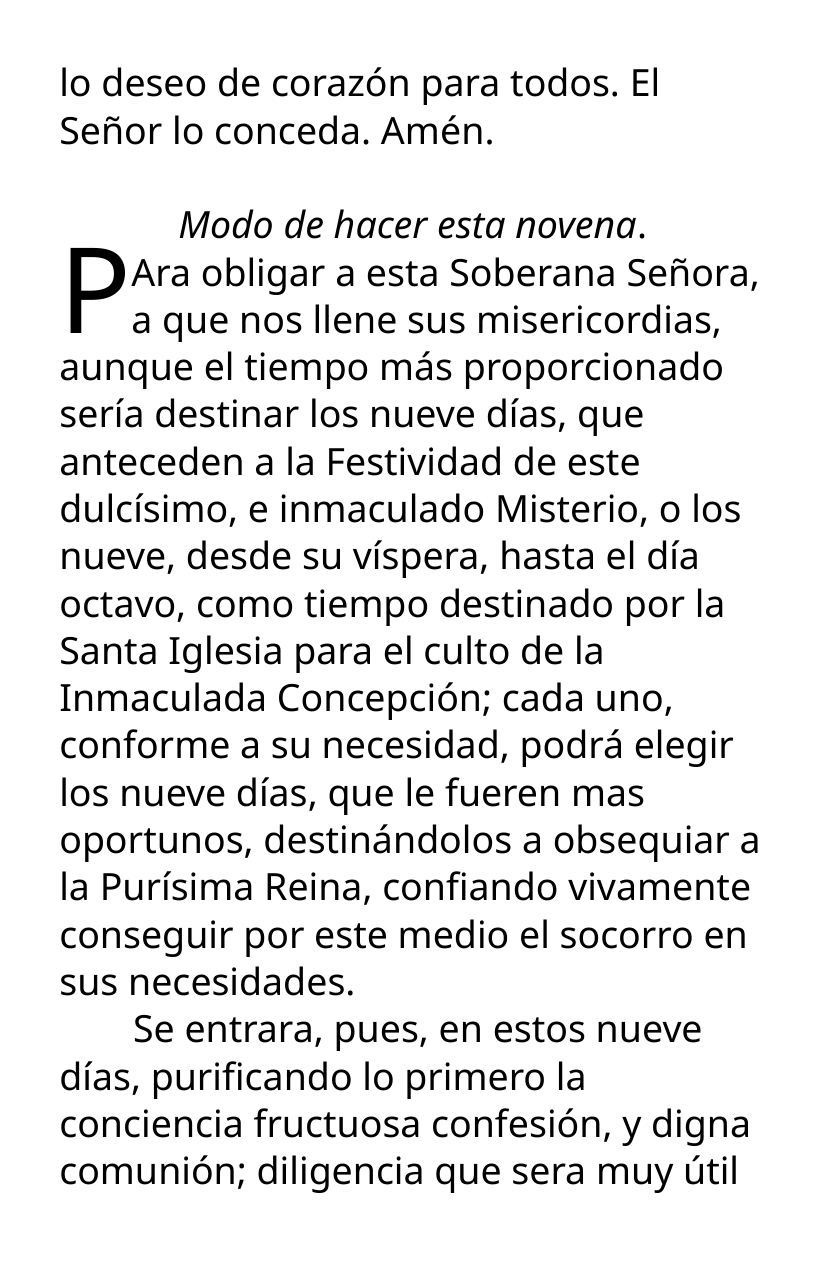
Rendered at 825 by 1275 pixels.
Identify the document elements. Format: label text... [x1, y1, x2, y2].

text Se entrara, pues, en estos nueve días, purificando lo primero la conciencia fructuosa confesión, y digna comunión; diligencia que sera muy útil [59, 1005, 766, 1194]
text Modo de hacer esta novena. [59, 201, 766, 248]
text lo deseo de corazón para todos. El Señor lo conceda. Amén. [59, 59, 766, 154]
text PAra obligar a esta Soberana Señora, a que nos llene sus misericordias, aunque el tiempo más proporcionado sería destinar los nueve días, que anteceden a la Festividad de este dulcísimo, e inmaculado Misterio, o los nueve, desde su víspera, hasta el día octavo, como tiempo destinado por la Santa Iglesia para el culto de la Inmaculada Concepción; cada uno, conforme a su necesidad, podrá elegir los nueve días, que le fueren mas oportunos, destinándolos a obsequiar a la Purísima Reina, confiando vivamente conseguir por este medio el socorro en sus necesidades. [59, 248, 766, 1005]
